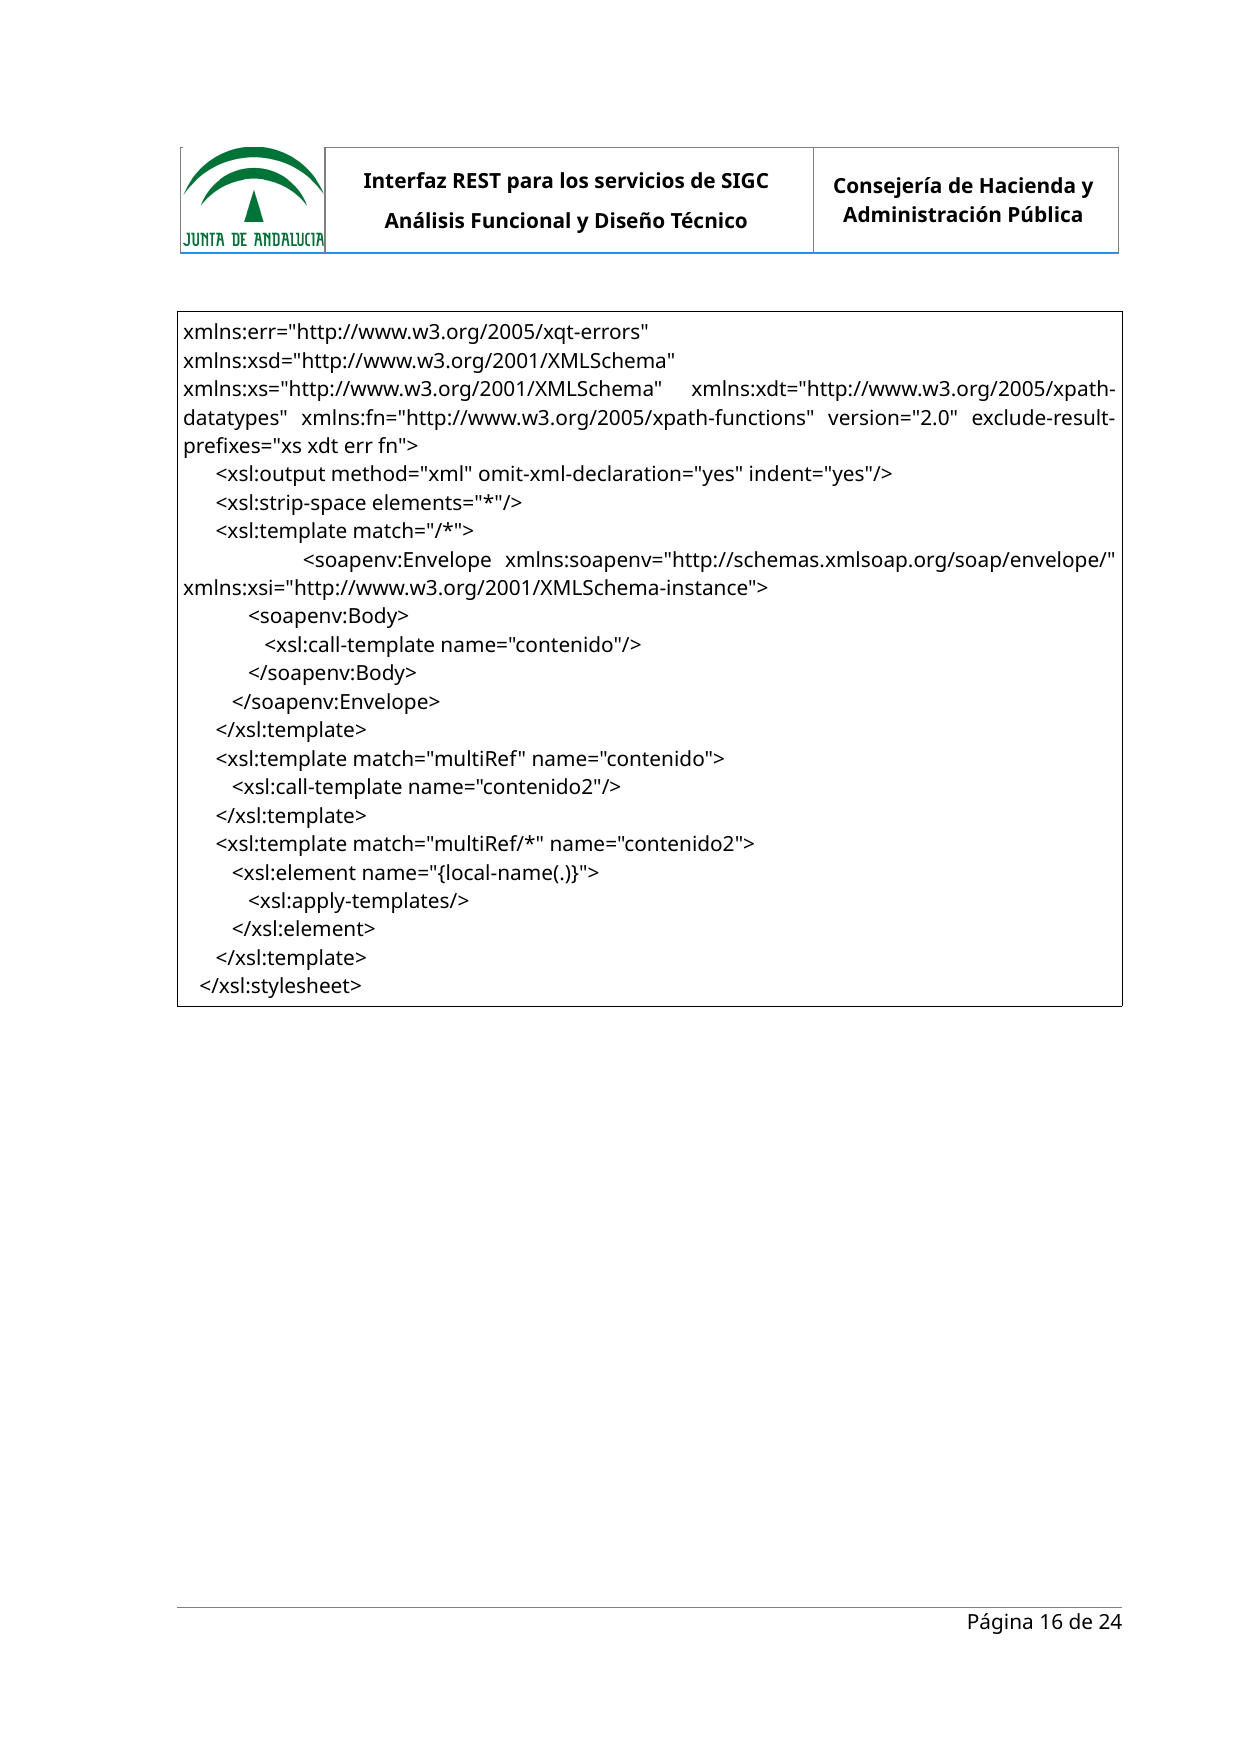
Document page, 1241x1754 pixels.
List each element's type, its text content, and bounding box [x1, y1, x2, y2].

table_header xmlns:err="http://www.w3.org/2005/xqt-errors" xmlns:xsd="http://www.w3.org/2001/XMLSchema" xmlns:xs="http://www.w3.org/2001/XMLSchema" xmlns:xdt="http://www.w3.org/2005/xpath-datatypes" xmlns:fn="http://www.w3.org/2005/xpath-functions" version="2.0" exclude-result-prefixes="xs xdt err fn"> <xsl:output method="xml" omit-xml-declaration="yes" indent="yes"/> <xsl:strip-space elements="*"/> <xsl:template match="/*"> <soapenv:Envelope xmlns:soapenv="http://schemas.xmlsoap.org/soap/envelope/" xmlns:xsi="http://www.w3.org/2001/XMLSchema-instance"> <soapenv:Body> <xsl:call-template name="contenido"/> </soapenv:Body> </soapenv:Envelope> </xsl:template> <xsl:template match="multiRef" name="contenido"> <xsl:call-template name="contenido2"/> </xsl:template> <xsl:template match="multiRef/*" name="contenido2"> <xsl:element name="{local-name(.)}"> <xsl:apply-templates/> </xsl:element> </xsl:template> </xsl:stylesheet> [178, 312, 1122, 1006]
picture [183, 147, 324, 246]
